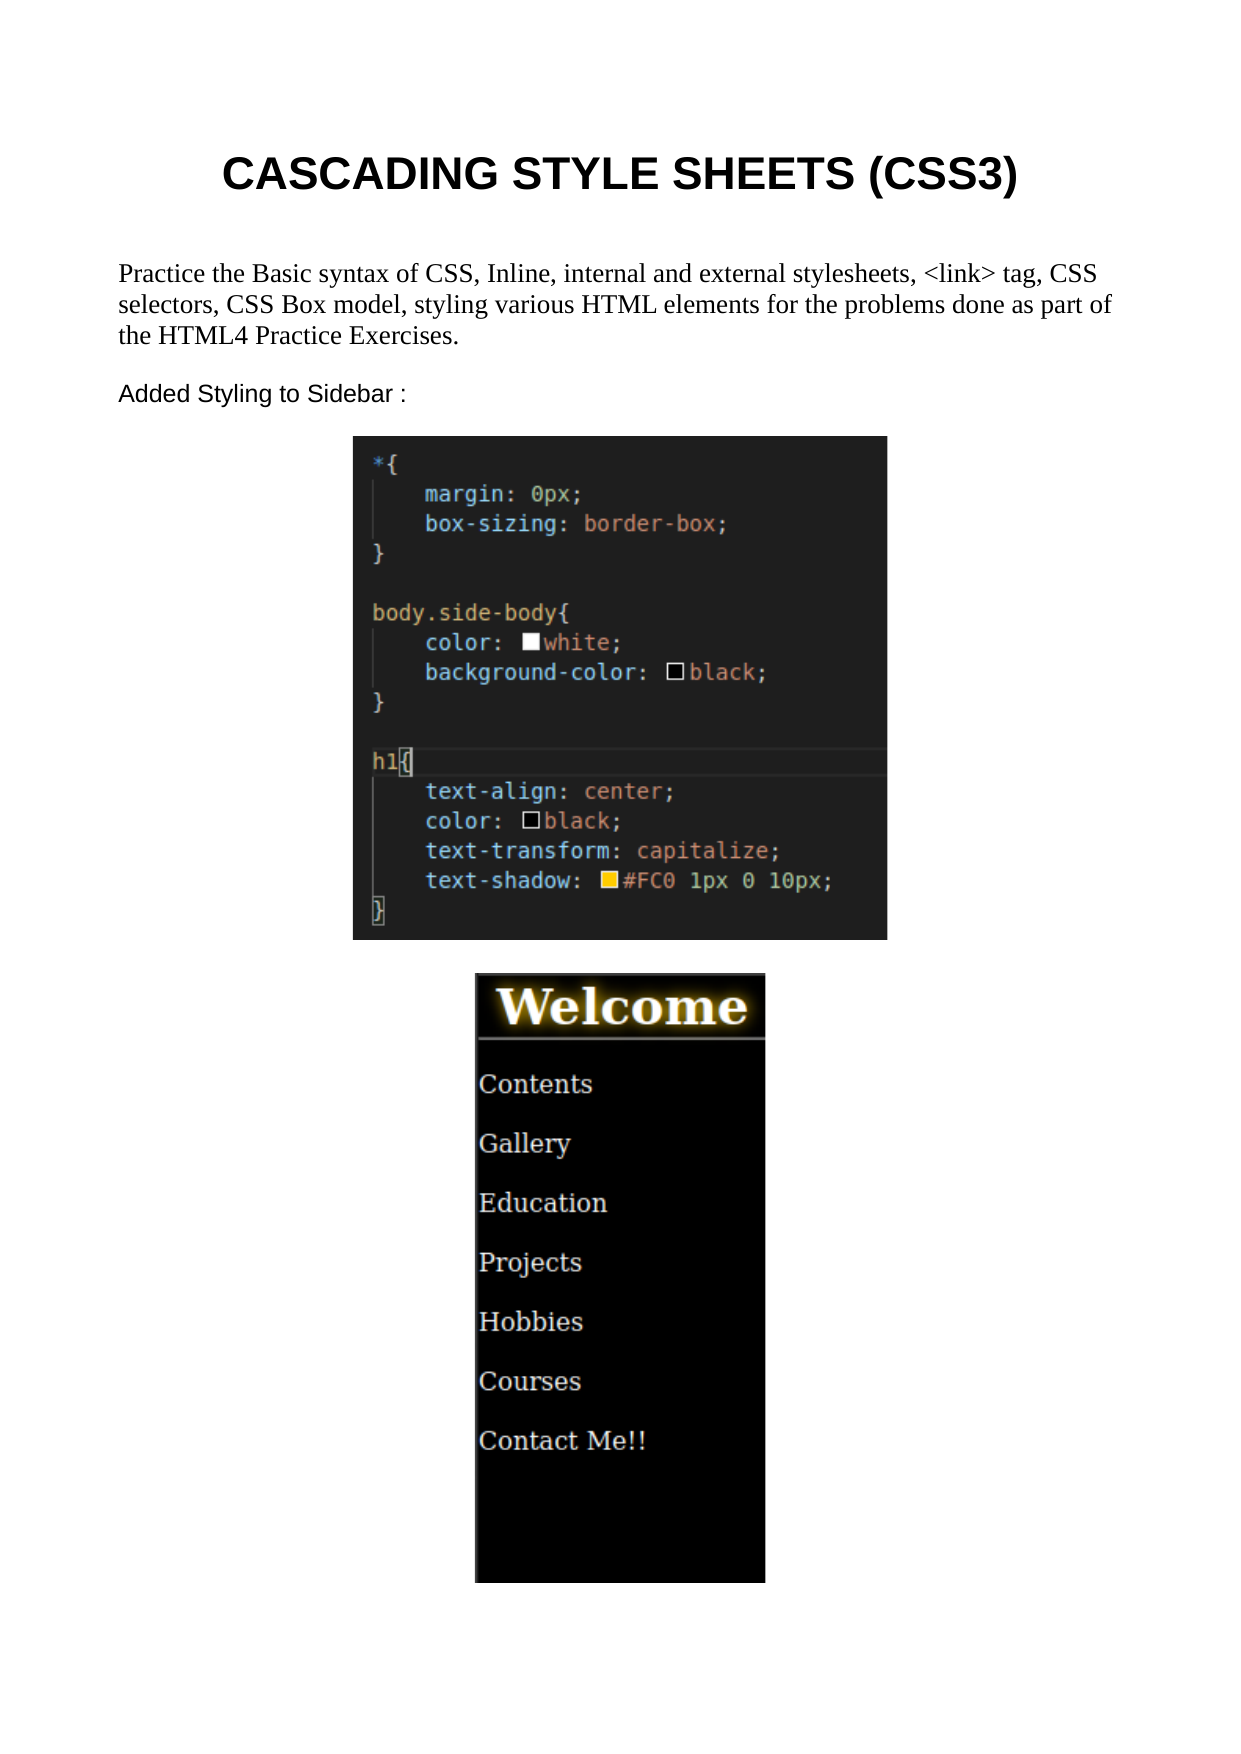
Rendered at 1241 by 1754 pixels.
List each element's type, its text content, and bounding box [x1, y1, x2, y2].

text Practice the Basic syntax of CSS, Inline, internal and external stylesheets, <link> tag, CSS selectors, CSS Box model, styling various HTML elements for the problems done as part of the HTML4 Practice Exercises. [118, 257, 1122, 351]
text CASCADING STYLE SHEETS (CSS3) [118, 147, 1122, 199]
picture [352, 436, 888, 940]
picture [474, 973, 766, 1583]
text Added Styling to Sidebar : [118, 379, 1122, 408]
